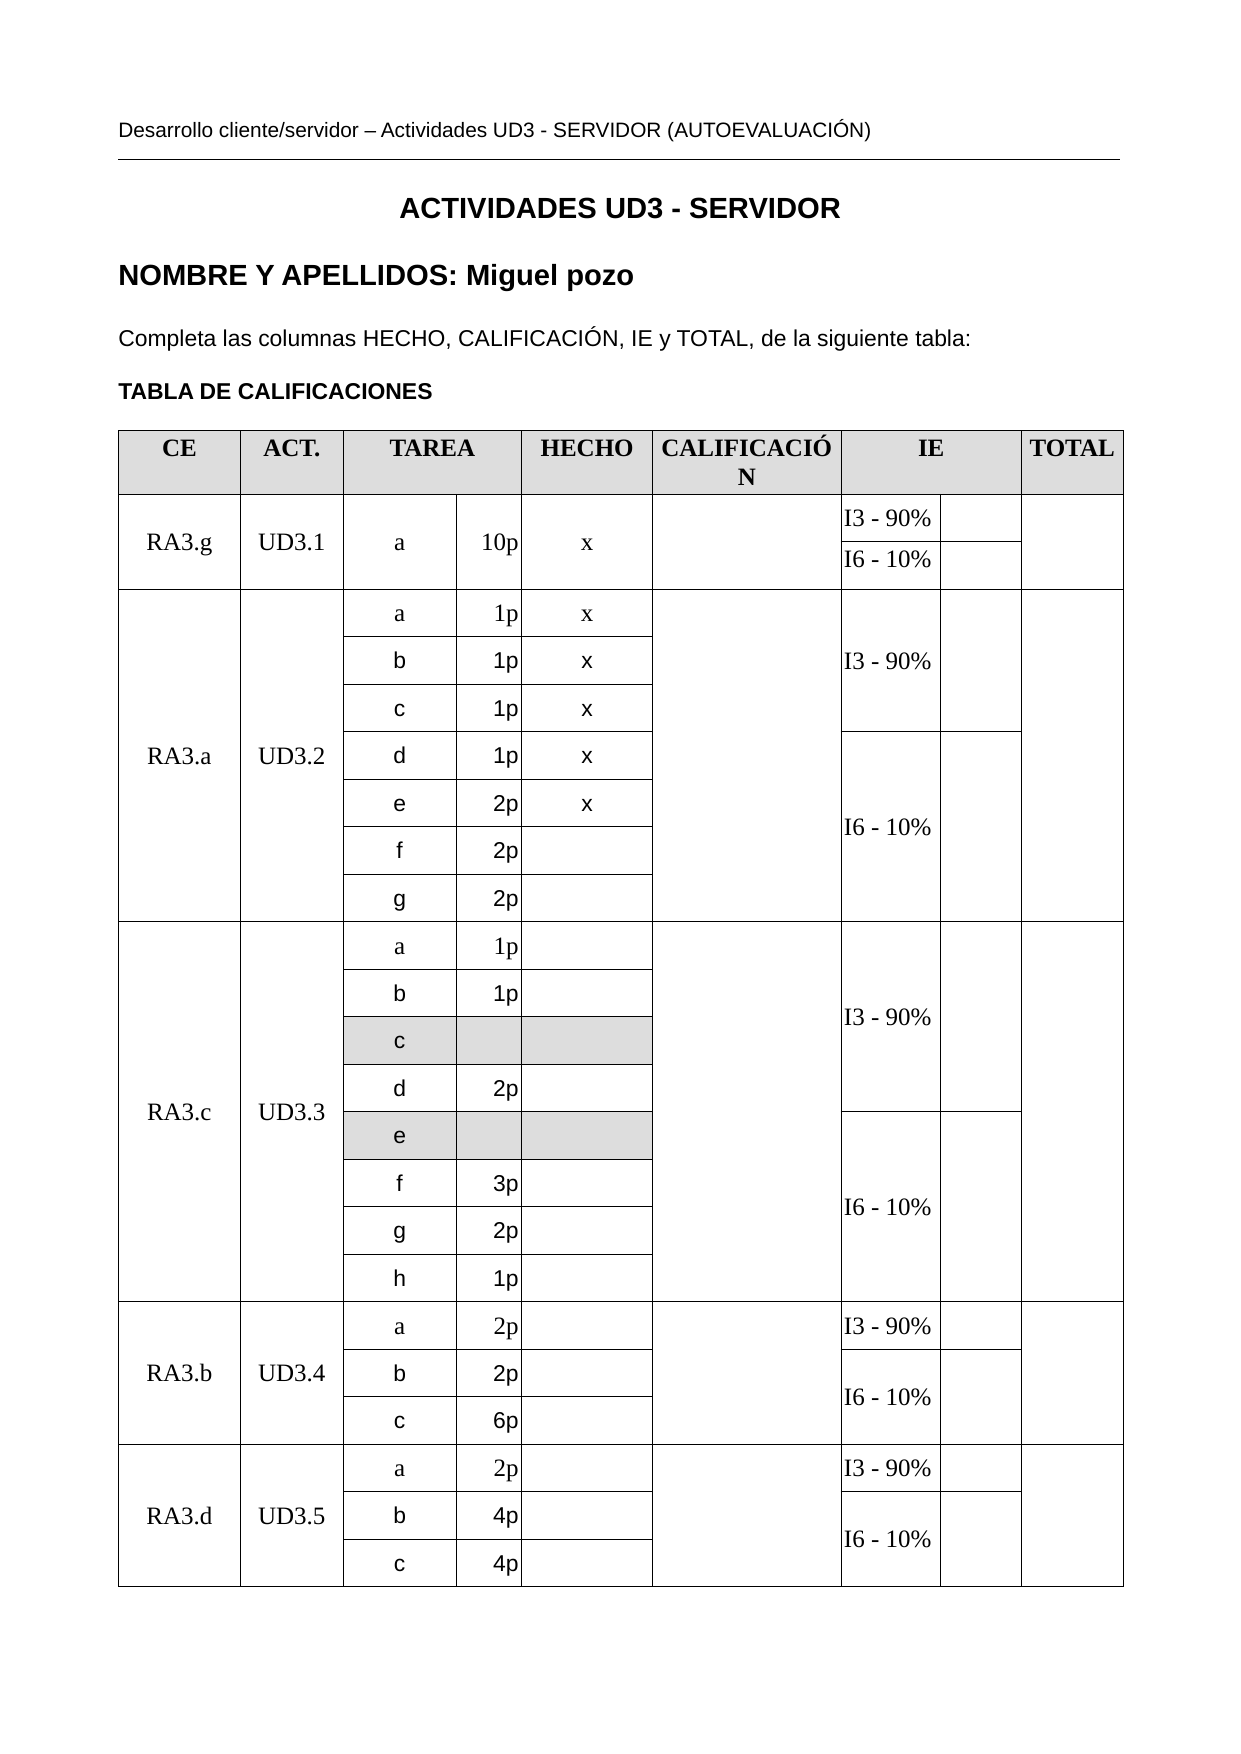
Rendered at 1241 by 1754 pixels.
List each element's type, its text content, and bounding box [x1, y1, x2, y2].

table_cell b [344, 637, 456, 684]
table_cell b [344, 1350, 456, 1396]
table_cell UD3.3 [241, 922, 343, 1301]
table_cell a [344, 1445, 456, 1491]
table_cell [522, 1445, 652, 1491]
subtitle ACTIVIDADES UD3 - SERVIDOR [118, 191, 1122, 224]
table_cell 2p [457, 827, 521, 874]
table_header CE [119, 431, 240, 494]
table_cell c [344, 1397, 456, 1444]
table_cell [941, 1350, 1021, 1444]
table_cell 4p [457, 1540, 521, 1586]
table_cell [1022, 1302, 1123, 1444]
table_cell 2p [457, 875, 521, 921]
table_cell [653, 590, 841, 921]
table_cell 2p [457, 1065, 521, 1111]
table_cell h [344, 1255, 456, 1301]
table_cell c [344, 1017, 456, 1064]
table_cell [522, 970, 652, 1016]
table_cell x [522, 495, 652, 589]
table_cell 1p [457, 970, 521, 1016]
table_cell 3p [457, 1160, 521, 1206]
table_cell [522, 1207, 652, 1254]
table_header TAREA [344, 431, 521, 494]
table_cell RA3.a [119, 590, 240, 921]
table_cell x [522, 685, 652, 731]
table_cell I6 - 10% [842, 1112, 940, 1301]
table_cell f [344, 1160, 456, 1206]
table_cell [653, 495, 841, 589]
table_cell [522, 922, 652, 969]
table_cell [653, 922, 841, 1301]
table_cell [522, 1017, 652, 1064]
table_cell e [344, 780, 456, 826]
table_cell 1p [457, 922, 521, 969]
table_cell 2p [457, 780, 521, 826]
table_cell I6 - 10% [842, 1492, 940, 1586]
table_cell [522, 1350, 652, 1396]
table_header HECHO [522, 431, 652, 494]
table_cell [941, 542, 1021, 589]
table_cell x [522, 590, 652, 636]
table_cell a [344, 1302, 456, 1349]
table_cell 6p [457, 1397, 521, 1444]
table_cell [941, 1445, 1021, 1491]
table_cell I3 - 90% [842, 1445, 940, 1491]
table_cell [522, 1065, 652, 1111]
table_header TOTAL [1022, 431, 1123, 494]
table_cell UD3.2 [241, 590, 343, 921]
table_cell 2p [457, 1207, 521, 1254]
table_cell RA3.b [119, 1302, 240, 1444]
table_cell [522, 1302, 652, 1349]
table_cell RA3.g [119, 495, 240, 589]
table_cell [522, 1492, 652, 1539]
table_cell [457, 1017, 521, 1064]
table_cell c [344, 1540, 456, 1586]
table_cell 1p [457, 732, 521, 779]
text NOMBRE Y APELLIDOS: Miguel pozo [118, 258, 1122, 291]
table_cell 4p [457, 1492, 521, 1539]
table_cell [522, 1255, 652, 1301]
table_cell [522, 1112, 652, 1159]
table_cell [1022, 495, 1123, 589]
table_cell a [344, 922, 456, 969]
table_cell RA3.c [119, 922, 240, 1301]
table_header ACT. [241, 431, 343, 494]
table_cell I3 - 90% [842, 922, 940, 1111]
table_cell [522, 827, 652, 874]
table_cell a [344, 590, 456, 636]
table_cell [522, 1540, 652, 1586]
table_cell 2p [457, 1445, 521, 1491]
table_cell 2p [457, 1302, 521, 1349]
text TABLA DE CALIFICACIONES [118, 378, 1122, 404]
table_cell [653, 1302, 841, 1444]
table_cell [1022, 922, 1123, 1301]
table_cell x [522, 637, 652, 684]
table_cell I6 - 10% [842, 542, 940, 589]
table_cell b [344, 1492, 456, 1539]
table_cell UD3.5 [241, 1445, 343, 1586]
table_cell I6 - 10% [842, 1350, 940, 1444]
table_cell RA3.d [119, 1445, 240, 1586]
table_cell [522, 1397, 652, 1444]
table_cell c [344, 685, 456, 731]
table_cell [941, 732, 1021, 921]
table_cell I3 - 90% [842, 1302, 940, 1349]
table_cell g [344, 1207, 456, 1254]
table_cell [941, 1112, 1021, 1301]
table_cell 2p [457, 1350, 521, 1396]
table_cell d [344, 1065, 456, 1111]
table_cell [941, 1302, 1021, 1349]
table_cell [941, 590, 1021, 731]
table_cell UD3.4 [241, 1302, 343, 1444]
table_cell 1p [457, 637, 521, 684]
table_cell 1p [457, 590, 521, 636]
table_cell 1p [457, 1255, 521, 1301]
table_cell a [344, 495, 456, 589]
table_cell g [344, 875, 456, 921]
table_cell b [344, 970, 456, 1016]
table_cell I6 - 10% [842, 732, 940, 921]
table_header CALIFICACIÓN [653, 431, 841, 494]
table_cell [457, 1112, 521, 1159]
table_cell [1022, 590, 1123, 921]
table_cell e [344, 1112, 456, 1159]
table_cell [941, 1492, 1021, 1586]
table_cell x [522, 732, 652, 779]
table_cell [1022, 1445, 1123, 1586]
table_cell [522, 875, 652, 921]
text Completa las columnas HECHO, CALIFICACIÓN, IE y TOTAL, de la siguiente tabla: [118, 325, 1122, 351]
table_cell I3 - 90% [842, 590, 940, 731]
table_cell d [344, 732, 456, 779]
table_cell I3 - 90% [842, 495, 940, 541]
table_cell 1p [457, 685, 521, 731]
table_header IE [842, 431, 1021, 494]
table_cell [941, 495, 1021, 541]
table_cell UD3.1 [241, 495, 343, 589]
table_cell [941, 922, 1021, 1111]
table_cell [653, 1445, 841, 1586]
table_cell [522, 1160, 652, 1206]
table_cell x [522, 780, 652, 826]
table_cell f [344, 827, 456, 874]
table_cell 10p [457, 495, 521, 589]
